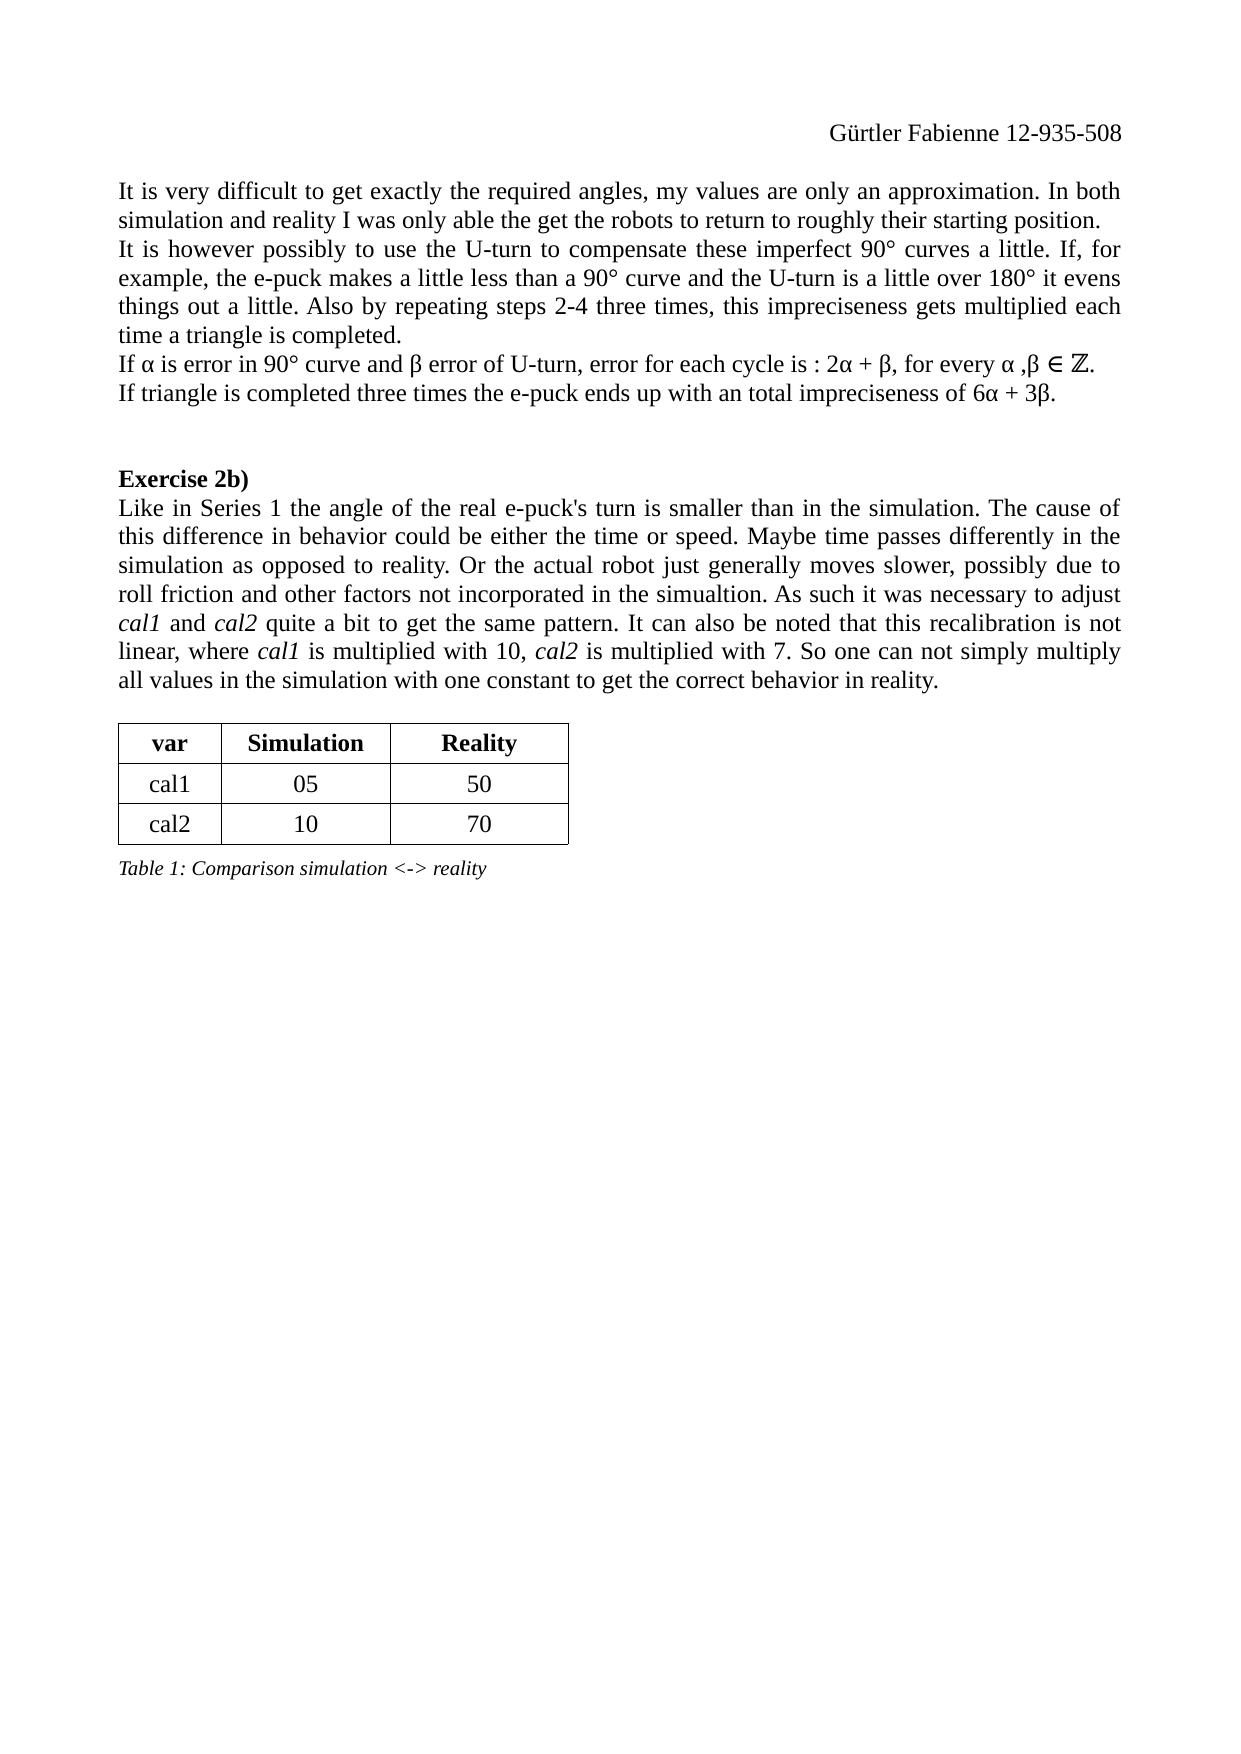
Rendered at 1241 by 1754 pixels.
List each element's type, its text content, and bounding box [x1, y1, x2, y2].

table_header Simulation [222, 724, 390, 763]
table_cell cal1 [119, 764, 221, 803]
text If α is error in 90° curve and β error of U-turn, error for each cycle is : 2α + β, for every α ,β ∈ ℤ. [118, 349, 1122, 378]
text It is however possibly to use the U-turn to compensate these imperfect 90° curves a little. If, for example, the e-puck makes a little less than a 90° curve and the U-turn is a little over 180° it evens things out a little. Also by repeating steps 2-4 three times, this impreciseness gets multiplied each time a triangle is completed. [118, 234, 1122, 349]
table_cell 50 [391, 764, 568, 803]
text It is very difficult to get exactly the required angles, my values are only an approximation. In both simulation and reality I was only able the get the robots to return to roughly their starting position. [118, 176, 1122, 234]
table_header Reality [391, 724, 568, 763]
text If triangle is completed three times the e-puck ends up with an total impreciseness of 6α + 3β. [118, 378, 1122, 406]
text Exercise 2b) [118, 464, 1122, 493]
table_header var [119, 724, 221, 763]
table_cell cal2 [119, 804, 221, 843]
table_cell 10 [222, 804, 390, 843]
table_cell 70 [391, 804, 568, 843]
text Table 1: Comparison simulation <-> reality [118, 856, 1122, 880]
table_cell 05 [222, 764, 390, 803]
text Like in Series 1 the angle of the real e-puck's turn is smaller than in the simulation. The cause of this difference in behavior could be either the time or speed. Maybe time passes differently in the simulation as opposed to reality. Or the actual robot just generally moves slower, possibly due to roll friction and other factors not incorporated in the simualtion. As such it was necessary to adjust cal1 and cal2 quite a bit to get the same pattern. It can also be noted that this recalibration is not linear, where cal1 is multiplied with 10, cal2 is multiplied with 7. So one can not simply multiply all values in the simulation with one constant to get the correct behavior in reality. [118, 493, 1122, 694]
